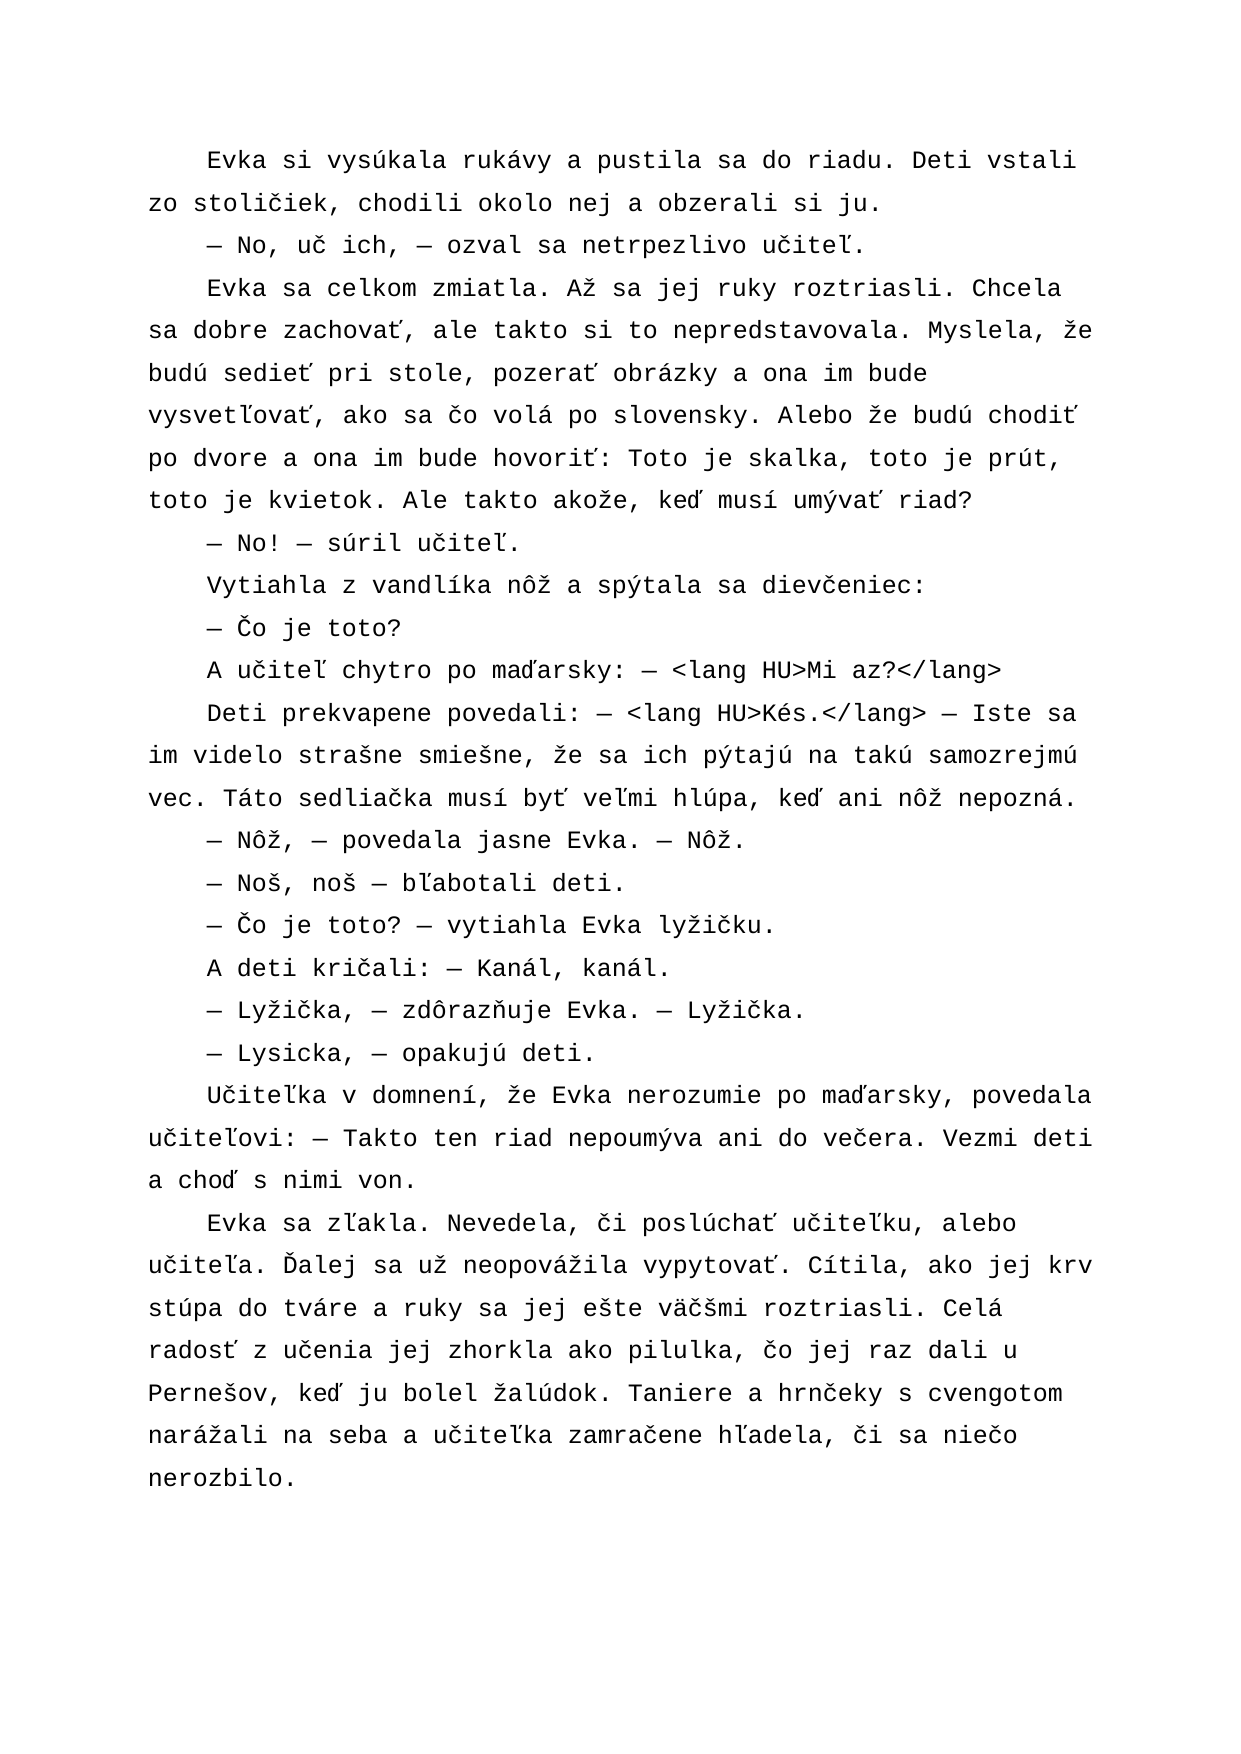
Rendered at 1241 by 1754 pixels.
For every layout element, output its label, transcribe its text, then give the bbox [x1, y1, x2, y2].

text — Čo je toto? [148, 615, 1093, 643]
text — No! — súril učiteľ. [148, 530, 1093, 558]
text Učiteľka v domnení, že Evka nerozumie po maďarsky, povedala učiteľovi: — Takto ten riad nepoumýva ani do večera. Vezmi deti a choď s nimi von. [148, 1083, 1093, 1196]
text Deti prekvapene povedali: — <lang HU>Kés.</lang> — Iste sa im videlo strašne smiešne, že sa ich pýtajú na takú samozrejmú vec. Táto sedliačka musí byť veľmi hlúpa, keď ani nôž nepozná. [148, 700, 1093, 813]
text — Noš, noš — bľabotali deti. [148, 870, 1093, 898]
text Evka si vysúkala rukávy a pustila sa do riadu. Deti vstali zo stoličiek, chodili okolo nej a obzerali si ju. [148, 148, 1093, 218]
text — Lyžička, — zdôrazňuje Evka. — Lyžička. [148, 998, 1093, 1026]
text Vytiahla z vandlíka nôž a spýtala sa dievčeniec: [148, 573, 1093, 601]
text — Čo je toto? — vytiahla Evka lyžičku. [148, 913, 1093, 941]
text — Nôž, — povedala jasne Evka. — Nôž. [148, 828, 1093, 856]
text — No, uč ich, — ozval sa netrpezlivo učiteľ. [148, 233, 1093, 261]
text — Lysicka, — opakujú deti. [148, 1040, 1093, 1068]
text A deti kričali: — Kanál, kanál. [148, 955, 1093, 983]
text Evka sa zľakla. Nevedela, či poslúchať učiteľku, alebo učiteľa. Ďalej sa už neopovážila vypytovať. Cítila, ako jej krv stúpa do tváre a ruky sa jej ešte väčšmi roztriasli. Celá radosť z učenia jej zhorkla ako pilulka, čo jej raz dali u Pernešov, keď ju bolel žalúdok. Taniere a hrnčeky s cvengotom narážali na seba a učiteľka zamračene hľadela, či sa niečo nerozbilo. [148, 1210, 1093, 1493]
text Evka sa celkom zmiatla. Až sa jej ruky roztriasli. Chcela sa dobre zachovať, ale takto si to nepredstavovala. Myslela, že budú sedieť pri stole, pozerať obrázky a ona im bude vysvetľovať, ako sa čo volá po slovensky. Alebo že budú chodiť po dvore a ona im bude hovoriť: Toto je skalka, toto je prút, toto je kvietok. Ale takto akože, keď musí umývať riad? [148, 275, 1093, 516]
text A učiteľ chytro po maďarsky: — <lang HU>Mi az?</lang> [148, 658, 1093, 686]
